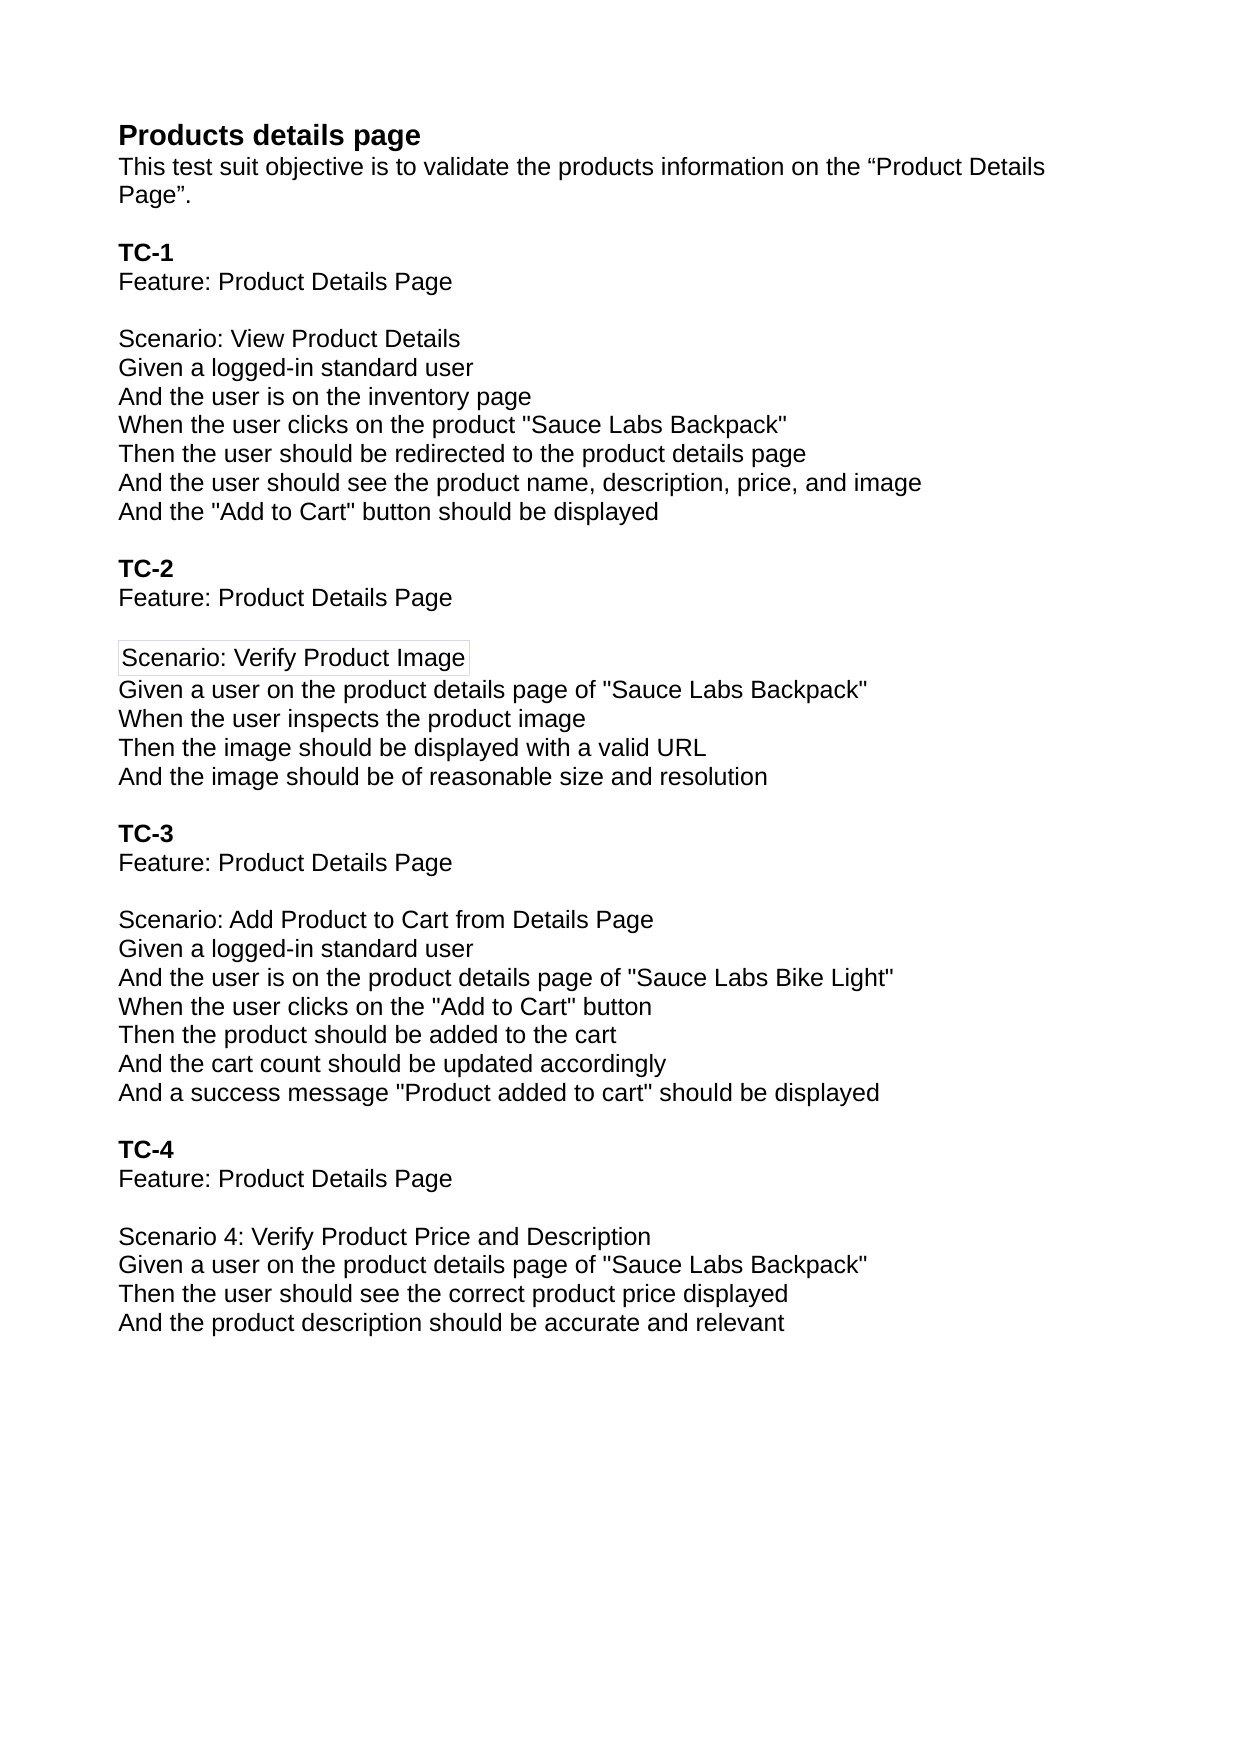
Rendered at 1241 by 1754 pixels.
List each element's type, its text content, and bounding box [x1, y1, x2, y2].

text Scenario 4: Verify Product Price and Description [118, 1221, 1122, 1250]
text When the user clicks on the product "Sauce Labs Backpack" [118, 410, 1122, 439]
text And the product description should be accurate and relevant [118, 1308, 1122, 1336]
text And the user should see the product name, description, price, and image [118, 468, 1122, 497]
text Scenario: View Product Details [118, 324, 1122, 353]
text TC-2 [118, 554, 1122, 583]
text Feature: Product Details Page [118, 1164, 1122, 1193]
text And the user is on the product details page of "Sauce Labs Bike Light" [118, 963, 1122, 991]
text Given a logged-in standard user [118, 353, 1122, 382]
text And the image should be of reasonable size and resolution [118, 761, 1122, 790]
text Scenario: Add Product to Cart from Details Page [118, 905, 1122, 934]
text When the user clicks on the "Add to Cart" button [118, 991, 1122, 1020]
text Then the product should be added to the cart [118, 1020, 1122, 1049]
text Feature: Product Details Page [118, 267, 1122, 295]
text Given a user on the product details page of "Sauce Labs Backpack" [118, 675, 1122, 704]
text Given a user on the product details page of "Sauce Labs Backpack" [118, 1250, 1122, 1279]
text Feature: Product Details Page [118, 848, 1122, 876]
text And the user is on the inventory page [118, 382, 1122, 410]
text Then the user should see the correct product price displayed [118, 1279, 1122, 1308]
text This test suit objective is to validate the products information on the “Product Details Page”. [118, 152, 1122, 209]
text [470, 640, 1122, 675]
text Then the user should be redirected to the product details page [118, 439, 1122, 468]
text And the cart count should be updated accordingly [118, 1049, 1122, 1078]
text And the "Add to Cart" button should be displayed [118, 497, 1122, 525]
text Scenario: Verify Product Image [119, 641, 469, 675]
text TC-3 [118, 819, 1122, 848]
text TC-1 [118, 238, 1122, 267]
text Products details page [118, 118, 1122, 152]
text And a success message "Product added to cart" should be displayed [118, 1078, 1122, 1106]
text TC-4 [118, 1135, 1122, 1164]
text When the user inspects the product image [118, 704, 1122, 733]
text Then the image should be displayed with a valid URL [118, 733, 1122, 761]
text Feature: Product Details Page [118, 583, 1122, 612]
text Given a logged-in standard user [118, 934, 1122, 963]
